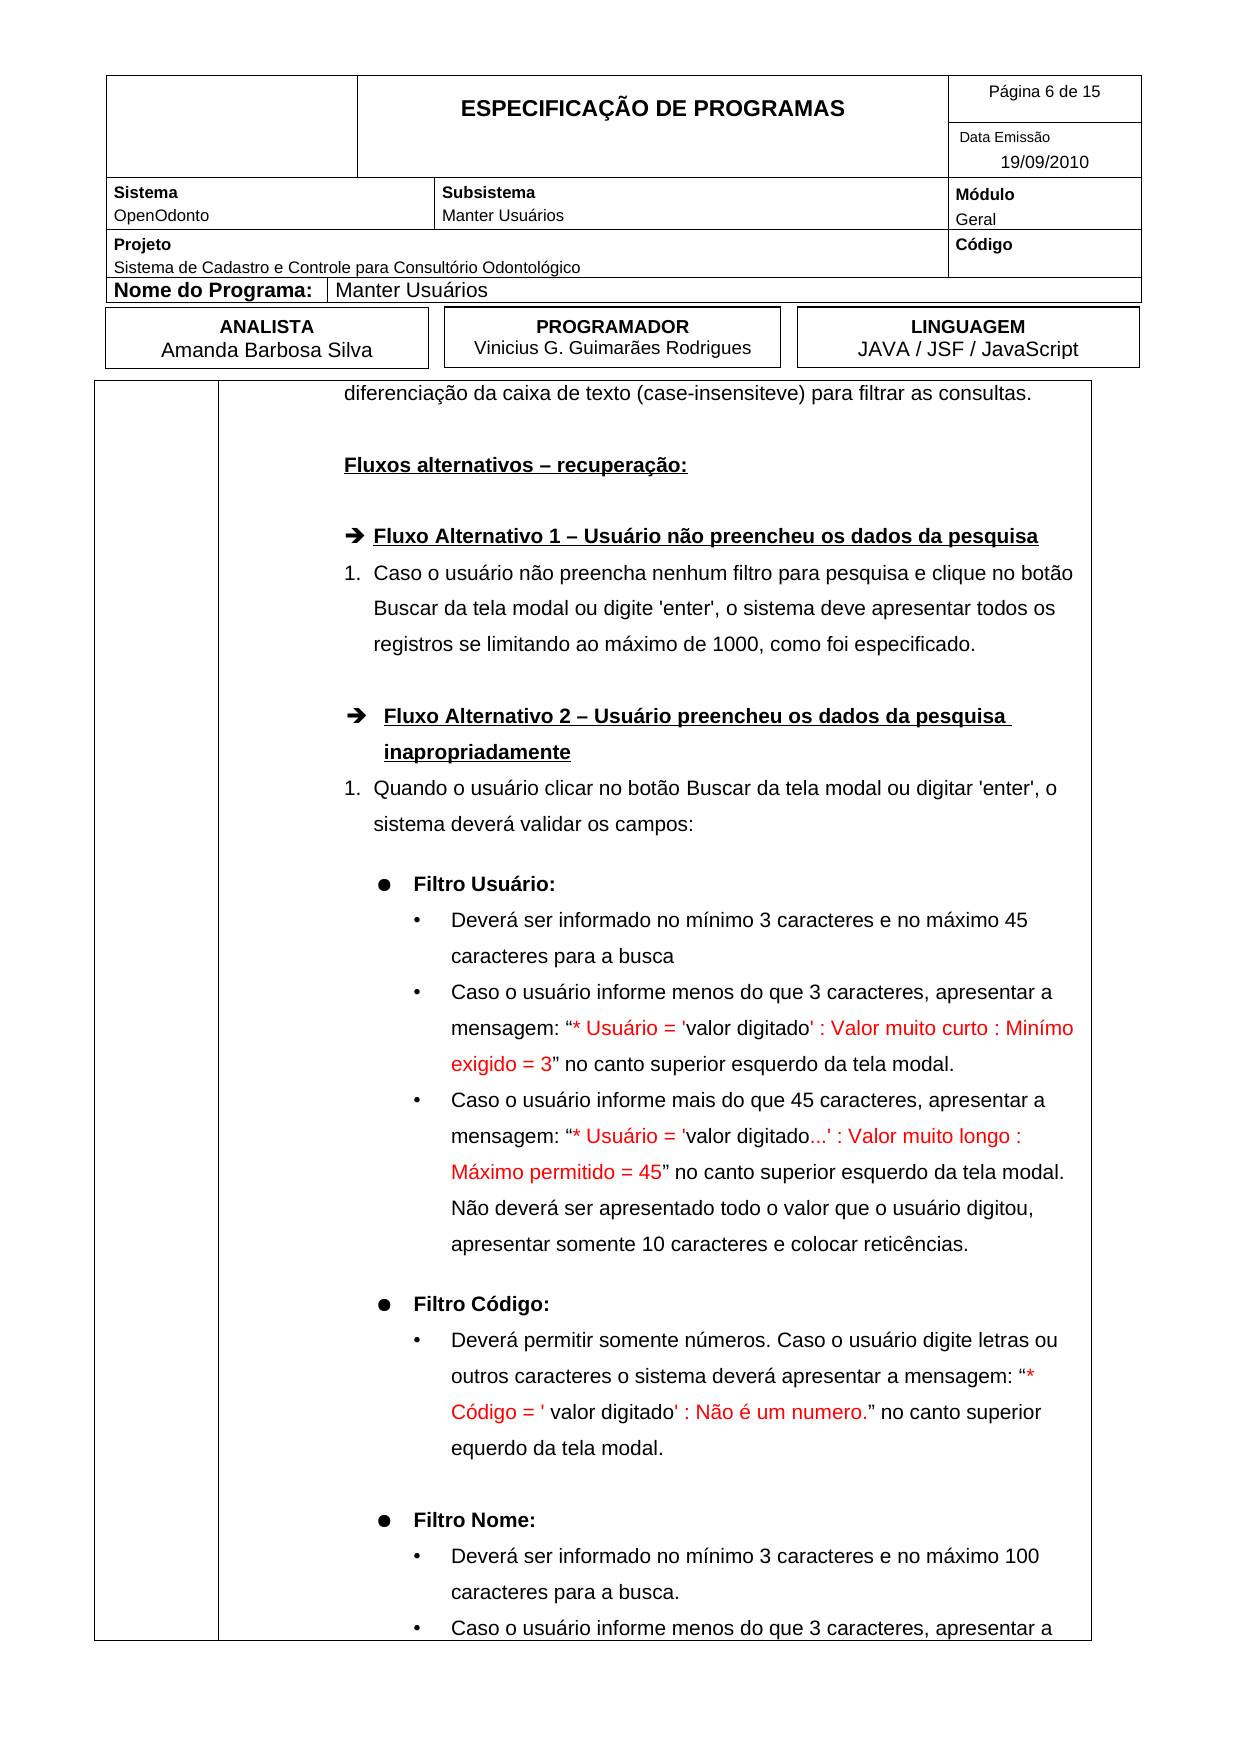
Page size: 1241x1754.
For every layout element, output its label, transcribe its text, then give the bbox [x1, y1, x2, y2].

table_header [95, 381, 218, 1639]
table_header Apresentar ao usuário a tela de cadastro de usuários. Usuário. Tela principal – menu Cadastro – Usuário Fluxos Principais Obs. O Código do cadastro só será gerado após a inserção e não poderá ser alterado. Sistema apresenta a tela de cadastro de usuário com os campos: Código ( autoincremento gerado automaticamente pelo sistema) – campo inabilitado para edição Nome (campo livre obrigatório) – possui no mínimo 4 e no máximo 100 caracteres Usuário (campo livre obrigatório) – possui no mínimo 4 e no máximo 45 caracteres Senha (campo obrigatório) – possui no mínimo 3 e no máximo 32 caracteres – não deverá apresentar os caracteres que o usuário está digitando, substituir cada caracter que é digitado por um . O sistema deverá aplicar hash md5 parsa salvar a senha no banco de dados. O botão lupa para pesquisa de pessoa já cadastrada (verificar especificação de programa de associar pessoa cadastrada). Fluxo Alternativo – Usuário não está logado no sistema Usuário clica na tela principal no menu Cadastro – Usuário. O sistema deverá filtrar as requisiões de URL que contenham /cadastro/... verificando a autenticação do usuário. Caso o usuário esteja autenticado, a requisição prossegue normalmente. Caso o usuário não esteja autenticado, o sistema redireciona para tela de login, e após a autenticação, para a tela principal. Caso o usuário esteja efetuando um novo cadastro, após preencher os dados, ele seleciona o botão Salvar ou digitar a tecla “enter” (desde que o foco do cursor esteja em um campo do tipo 'input'). O sistema remove qualquer caractere que não seja alfanumerico, de marcação ou acentuação e aplica uppercase no campo: nome. Persiste os dados no banco de dados e exibe mensagem de confirmação “Cadastro efetuado com sucesso”. Fluxos alternativos – inclusão: Fluxo Alternativo 1 – Usuário não preencheu os dados obrigatórios Ao selecionar o botão salvar, o sistema deverá primeiramente validar os campos obrigatórios. Se o sistema verificar que os campos obrigatórios Nome, Usuário e Senha não foram preenchidos ou se contém conteúdo vazio (espaços). Sistema apresenta mensagem em uma pop up: “Campos obrigatórios não preenchidos.” e retorna a tela de cadastro. Caso o campo esteja nulo o sistema indica acima dos campos obrigatórios não preenchidos a mensagem: “* O valor esta nulo.” Caso o campo esteja com conteúdo vazio (espaços) o sistema indica acima dos campos a mensagem: “* O valor esta vazio.” Se mesmo removendo espaços excedentes o conteúdo do campo seja vazio (espaços) o sistema indica acima dos campos a mensagem: “* O valor tem conteúdo vazio.” Fluxo Alternativo 2 – Campos Preenchidos Inválidos Campos Nome, Usuário e Senha Após verificar os campos obrigatórios, o sistema deverá realizar as validações abaixo: Caso os campos não passem pelas verificações, o sistema deve apresentar a mensagem em uma pop up: “Campos inválidos.”, retornar a tela de cadastro e indicar acima dos campos a mensagem correspondente. Se o sistema verificar que os campos: Nome e Senha não possuem o mínimo necessário deverá apresentar a mensagem: “* Valor muito curto : Minímo exigido = 'mínimo definido'”. Se o sistema verificar que os campos possuem mais que o máximo permitido deverá apresentar a mensagem: “Valor muito longo : Máximo permitido = 'máximo definido'”. Caso o usuário esteja realizando uma busca, após selecionar o botão Pesquisa: Sistema apresenta uma tela modal com os filtros para pesquisa: Usuário Código Nome E uma tabela de resultados com no máximo (os primeiros) 1000 registros cadastrados, paginando a cada pelo menos 10 registros. A tabela de resultados deve conter as colunas: Código Nome Usuário O sistema deve apresentar uma barra de scroller (rolagem), com o número de páginas, permitindo ao usuário navegar para a próxima página, para a página anterior, para uma das páginas que esteja visualizando o número e para a última ou primeira página da listagem. O usuário poderá pesquisar com nenhum, um, ou mais filtros. Os resultados da busca devem ser apresentados na tela modal em uma tabela sempre se limitando a no máximo 1000 registros independente dos filtros aplicados e sempre paginando a cada 10 registros. Em todos os casos de busca o resultado da consulta, realizada no banco de dados, deverá conter apenas os campos que serão exibidos na tabela de resultados, ou seja nesse momento não serão recuperados relacionamentos e demais dados. Além de apresentar ao usuário a quantidade de resultados encontrados e o tempo de consulta em segundos. A pesquisa do filtro por nome será feita por 'like', ou seja, o usuário poderá digitar parte do nome para efetuar a busca. Caso mais de um filtro de pesquisa seja informado, a pesquisa associará logicamente os filtros de forma complementar, ou seja um filtro 'AND' outro filtro, combinando os dois ou mais valores para pesquisa. O usuário poderá clicar no botão Buscar ou digitar a tecla 'enter' do teclado para efetuar a busca. O foco do cursor deverá estar posicionado em algum campo 'input' da tela de pesquisa para que se possa acionar a busca por meio da tecla 'enter'. Em todos os casos de busca, quando em filtros do tipo 'input' não haverá diferenciação da caixa de texto (case-insensiteve) para filtrar as consultas. Fluxos alternativos – recuperação: Fluxo Alternativo 1 – Usuário não preencheu os dados da pesquisa Caso o usuário não preencha nenhum filtro para pesquisa e clique no botão Buscar da tela modal ou digite 'enter', o sistema deve apresentar todos os registros se limitando ao máximo de 1000, como foi especificado. Fluxo Alternativo 2 – Usuário preencheu os dados da pesquisa inapropriadamente Quando o usuário clicar no botão Buscar da tela modal ou digitar 'enter', o sistema deverá validar os campos: Filtro Usuário: Deverá ser informado no mínimo 3 caracteres e no máximo 45 caracteres para a busca Caso o usuário informe menos do que 3 caracteres, apresentar a mensagem: “* Usuário = 'valor digitado' : Valor muito curto : Minímo exigido = 3” no canto superior esquerdo da tela modal. Caso o usuário informe mais do que 45 caracteres, apresentar a mensagem: “* Usuário = 'valor digitado...' : Valor muito longo : Máximo permitido = 45” no canto superior esquerdo da tela modal. Não deverá ser apresentado todo o valor que o usuário digitou, apresentar somente 10 caracteres e colocar reticências. Filtro Código: Deverá permitir somente números. Caso o usuário digite letras ou outros caracteres o sistema deverá apresentar a mensagem: “* Código = ' valor digitado' : Não é um numero.” no canto superior equerdo da tela modal. Filtro Nome: Deverá ser informado no mínimo 3 caracteres e no máximo 100 caracteres para a busca. Caso o usuário informe menos do que 3 caracteres, apresentar a mensagem: “* Nome = 'valor digitado' : Valor muito curto : Minímo exigido = 3” no canto superior esquerdo da tela modal. Caso o usuário informe mais do que 100 caracteres, apresentar a mensagem: “* Nome = 'valor digitado...' : Valor muito longo : Máximo permitido = 100” no canto superior esquerdo da tela modal. Não deverá ser apresentado todo o valor que o usuário digitou, apresentar somente 10 caracteres e colocar reticências. Fluxo Alternativo 3 – Usuário realiza nova busca Após preencher ou não os filtros da busca e clicar no botão Buscar da tela modal ou digitar 'enter', o sistema deverá apresentar os resultados da busca e permanecer na tela modal para que o usuário possa ou não realizar uma nova consulta. Fluxos de Exceção – recuperação: Fluxo de Exceção 1 – Usuário fecha a tela modal A partir do momento que a tela modal estiver aberta, o usuário poderá fechar a janela a qualquer momento clicando no 'x' da janela (localizado no cabeçalho, canto direito). O sistema deverá retornar a tela de cadastro. Caso o usuário feche a janela de pesquisa, o modal deverá guardar os dados já digitados e os resultados já apresentados até o momento em que o usuário saia da tela de cadastro. Fluxo de Exceção 2 – Usuário clica no botão Limpar da tela modal A partir do momento em que a tela modal estiver aberta, o usuário poderá clicar no botão Limpar da tela modal. Caso o usuário clique no botão, o sistema deverá limpar todos os valores dos filtros e da tabela de resultados. Caso o usuário esteja alterando ou excluindo um registro, primeiramente será iniciado o fluxo de recuperação. A partir da tela modal, com os resultados da pesquisa apresentados na tabela de resultados, o usuário poderá clicar em qualquer registro (uma linha da tabela), ou seja, na tabela de resultados cada linha (resultado/registro) deve ser um link no qual o usuário poderá, ao clicar, iniciar a ação de carregamento do registro escolhido. Quando o usuário clicar sob o registro, o sistema deve fechar a tela modal e carregar TODAS (inclusive relacionamentos e demais dados) as informações do registro escolhido na tela de cadastro. Caso o usuário esteja editando algum registro e inicie qualquer outro fluxo, sem selecionar o botão salvar, todos os dados alterados serão perdidos. Na alteração, o usuário poderá modificar os dados que desejar e selecionar o botão Salvar. O sistema deve persistir os dados e apresentar a mensagem: “Dados alterados com sucesso!” em uma pop-up. Para alteração do campo senha, após as informações do usuários serem carregadas na tela de cadastro, o campo senha não poderá ser editado. Deverá ser apresentado um botão de edição do campo senha separadamente ao lado do campo. Esse botão só será habilitado se houver algum registro carregado na tela de cadastro. Ao clicar no botão, o sistema deverá apresentar uma tela modal com os campos: Senha Atual Nova senha Confirme nova senha E os botões Alterar e Cancelar Nenhum desses campos deve apresentar o que o usuário está digitando. Deverá ser como no campo senha no momento do cadastro, os caracteres digitados deverão ser subtituídos pelo caracter . Para editar a senha, o usuário terá que informar todos os campos. O usuário poderá clicar tanto no botão Alterar quanto digitar a tecla enter, desde que o cursor esteja em um campo do tipo 'input'. As validações devem ser realizadas na ordem abaixo: Caso o usuário clique no botão Alterar, e o(s) campo(s) estiver(em) nulo(s), o sistema deverá apresentar a(s) mensagem(ns) na parte superior da tela modal: “* 'nome do campo' = '*' : O valor esta nulo.” Caso o usuário clique no botão Alterar, sem preencher o(s) campo(s), o sistema deverá apresentar a(s) mensagem(ns) na parte superior da tela modal: “* 'nome do campo' = '*' : O valor esta vazio.” Caso o usuário clique no botão Alterar, preenchendo o(s) campo(s) com valores vazios, mesmo o sistema removendo espaços excendentes, o sistema deverá apresentar a(s) mensagem(ns) na parte superior da tela modal: “* 'nome do campo' = '*' : O valor tem conteúdo vazio.” Caso o usuário informe nos campos valores menores do que 3 caracteres, o sistema deverá apresentar a mensagem na parte superior da tela modal: “* 'nome do campo' = 'valor informado em forma de *' : Valor muito curto : Minímo exigido = 3 ” Caso o usuário não informe a senha atual corretamente, o sistema deverá apresentar a mensagem na parte superior da tela modal: “A senha fornecida esta incorreta ” Caso o usuário informe nos campos valores maiores do que 32 caracteres, o sistema deverá apresentar a mensagem na parte superior da tela modal: “* 'nome do campo' = 'valor informado em forma de *' : Valor muito longo : Máximo permitido = 32” Caso o usuário informe valores diferentes no campo Nova senha e Confirme nova senha (que devem possuir os mesmos valores para que o usuário possa editar a senha), o sistema deverá apresentar a mensagem na parte superior da tela modal: “Senhas não correspondem.” Caso o usuário clique no botão Cancelar ou feche a tela no 'x', o sistema deverá fechar a tela modal sem alterar os dados da senha, mesmo que o usuário as tenha preenchido. Obs.: Os dados da senha só serão realmente alterados do registro se o usuário selecionar o botão Salvar da tela de cadastro. Obs.: Lembrando que o sistema não deve permitir a edição do campo código. Os fluxos alternativos da alteração são os mesmos da INCLUSÃO. Verificar acima. Na exclusão, o usuário poderá selecionar o botão Excluir. O sistema deve confirmar a ação do usuário exibindo a mensagem: “Deseja realmente excluir o registro?” em uma pop-up. Se não houver nenhum registro válido (ou seja, que já esteja salvo no banco de dados, persistente) com as informações carregadas na tela de cadastro, por padrão o sistema deverá inabilitar o botão de excluir. Se o usuário confirmar, o sistema deve verificar se o registro está referenciado em qualquer outra tabela: Caso a referência seja apenas com pessoa e com telefones, o sistema deve excluir todo o registro (tanto usuário, quanto pessoa e telefones) e apresentar a mensagem: “Registro excluído com sucesso”. Caso a referência seja com outras tabelas que herdam de pessoa, o sistema deve excluir somente o registro de usuário e os dados pertencentes a usuário e apresentar a mensagem: “Registro excluído com sucesso”. Os dados de pessoa e de outros que herdam de pessoa não devem ser alterados. Fluxos alternativos - exclusão Fluxo alternativo 1 – Usuário cancelou exclusão Na mensagem de confirmação da ação de exclusão, o usuário poderá cancelar a exclusão. Se o usuário cancelar o sistema deve retornar a tela de cadastro como estava anteriormente, ou seja, com as informações do registro carregadas na tela. O usuário poderá então iniciar qualquer outro fluxo. Fluxo alternativo 2 – Registro referenciado Caso o registro a ser excluído possua refências com outras tabelas(a não ser pessoa , heranças de pessoa e telefones), o sistema não deve pemitir a exlusão do registro. O sistema deve apresentar a mensagem: “Registro referenciado” em uma pop-up e retorna a tela de cadastro como estava anteriormente, ou seja, com as informações do registro carregadas na tela. O usuário poderá iniciar qualquer outro fluxo. Exceções Perda de conexão com o servidor ou banco de dados. Apresentar mensagem em uma pop up: “Falha não prevista – Consulte o administrador do sistema” A sessão do usuário deve expirar em 30 minutos, a partir disso se o usuário selecionar qualquer ação do sistema, ele deve ser redirecionado para a tela de login. Se o usuário selecionar link do “OpenOdonto” (Logo no canto Superior direito Sob o menu), sistema deve redirecionar para a tela principal do sistema. Se o usuário selecionar a opção “sair” (encerrar sessão), sistema deve redirecionar para tela de login e encerrar a sessão corrente do usuário. [219, 381, 1091, 1639]
